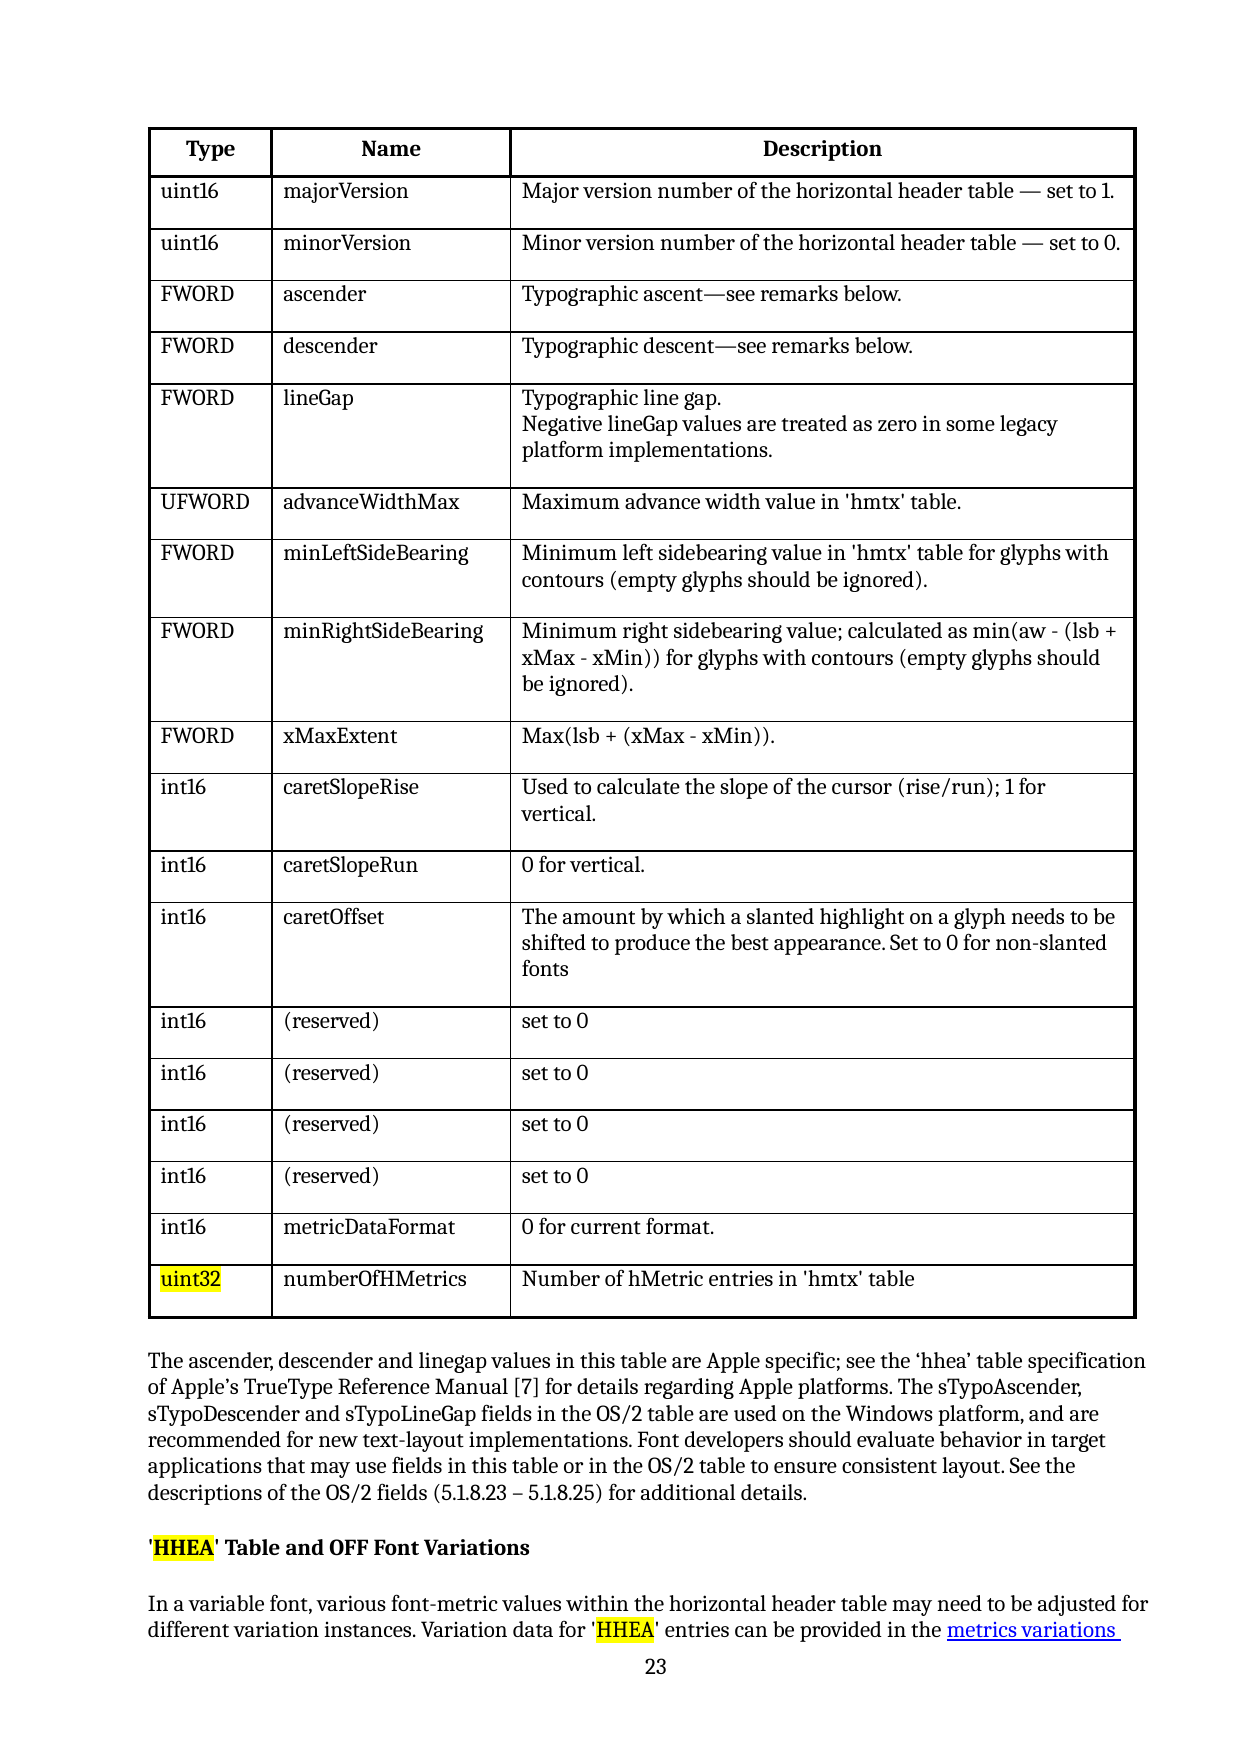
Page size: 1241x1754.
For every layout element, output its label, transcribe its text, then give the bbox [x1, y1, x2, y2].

table_cell xMaxExtent [273, 722, 510, 772]
table_cell set to 0 [511, 1059, 1133, 1109]
table_cell Minimum right sidebearing value; calculated as min(aw - (lsb + xMax - xMin)) for glyphs with contours (empty glyphs should be ignored). [511, 618, 1133, 721]
table_cell Maximum advance width value in 'hmtx' table. [511, 489, 1133, 539]
table_header Name [273, 130, 509, 175]
table_cell FWORD [151, 333, 271, 383]
table_cell (reserved) [273, 1162, 510, 1212]
table_header Description [512, 130, 1133, 175]
table_cell Number of hMetric entries in 'hmtx' table [511, 1266, 1133, 1316]
table_cell (reserved) [273, 1008, 510, 1058]
table_cell FWORD [151, 618, 271, 721]
table_cell Minimum left sidebearing value in 'hmtx' table for glyphs with contours (empty glyphs should be ignored). [511, 540, 1133, 617]
table_cell Typographic descent—see remarks below. [511, 333, 1133, 383]
table_cell int16 [151, 852, 271, 902]
table_cell ascender [273, 281, 510, 331]
table_cell 0 for current format. [511, 1214, 1133, 1264]
text The ascender, descender and linegap values in this table are Apple specific; see the ‘hhea’ table specification of Apple’s TrueType Reference Manual [7] for details regarding Apple platforms. The sTypoAscender, sTypoDescender and sTypoLineGap fields in the OS/2 table are used on the Windows platform, and are recommended for new text-layout implementations. Font developers should evaluate behavior in target applications that may use fields in this table or in the OS/2 table to ensure consistent layout. See the descriptions of the OS/2 fields (5.1.8.23 – 5.1.8.25) for additional details. [148, 1348, 1163, 1506]
table_cell lineGap [273, 385, 510, 487]
table_cell (reserved) [273, 1059, 510, 1109]
table_cell caretSlopeRun [273, 852, 510, 902]
table_cell set to 0 [511, 1162, 1133, 1212]
table_cell uint32 [151, 1266, 271, 1316]
text 'HHEA' Table and OFF Font Variations [148, 1535, 1163, 1561]
table_cell UFWORD [151, 489, 271, 539]
table_cell FWORD [151, 281, 271, 331]
table_cell caretOffset [273, 903, 510, 1006]
table_cell int16 [151, 1111, 271, 1161]
table_header Type [151, 130, 270, 175]
table_cell majorVersion [273, 178, 510, 228]
table_cell Typographic line gap. Negative lineGap values are treated as zero in some legacy platform implementations. [511, 385, 1133, 487]
table_cell Used to calculate the slope of the cursor (rise/run); 1 for vertical. [511, 774, 1133, 850]
table_cell uint16 [151, 178, 271, 228]
table_cell FWORD [151, 722, 271, 772]
table_cell int16 [151, 1162, 271, 1212]
table_cell int16 [151, 1059, 271, 1109]
table_cell Major version number of the horizontal header table — set to 1. [511, 178, 1133, 228]
table_cell minRightSideBearing [273, 618, 510, 721]
table_cell int16 [151, 774, 271, 850]
table_cell int16 [151, 1008, 271, 1058]
table_cell set to 0 [511, 1008, 1133, 1058]
table_cell uint16 [151, 230, 271, 280]
table_cell 0 for vertical. [511, 852, 1133, 902]
table_cell Minor version number of the horizontal header table — set to 0. [511, 230, 1133, 280]
table_cell set to 0 [511, 1111, 1133, 1161]
table_cell advanceWidthMax [273, 489, 510, 539]
table_cell caretSlopeRise [273, 774, 510, 850]
table_cell minorVersion [273, 230, 510, 280]
table_cell metricDataFormat [273, 1214, 510, 1264]
table_cell int16 [151, 1214, 271, 1264]
table_cell int16 [151, 903, 271, 1006]
text In a variable font, various font-metric values within the horizontal header table may need to be adjusted for different variation instances. Variation data for 'HHEA' entries can be provided in the metrics variations [148, 1591, 1163, 1643]
table_cell descender [273, 333, 510, 383]
table_cell FWORD [151, 540, 271, 617]
table_cell Max(lsb + (xMax - xMin)). [511, 722, 1133, 772]
table_cell (reserved) [273, 1111, 510, 1161]
table_cell The amount by which a slanted highlight on a glyph needs to be shifted to produce the best appearance. Set to 0 for non-slanted fonts [511, 903, 1133, 1006]
table_cell Typographic ascent—see remarks below. [511, 281, 1133, 331]
table_cell FWORD [151, 385, 271, 487]
table_cell numberOfHMetrics [273, 1266, 510, 1316]
table_cell minLeftSideBearing [273, 540, 510, 617]
